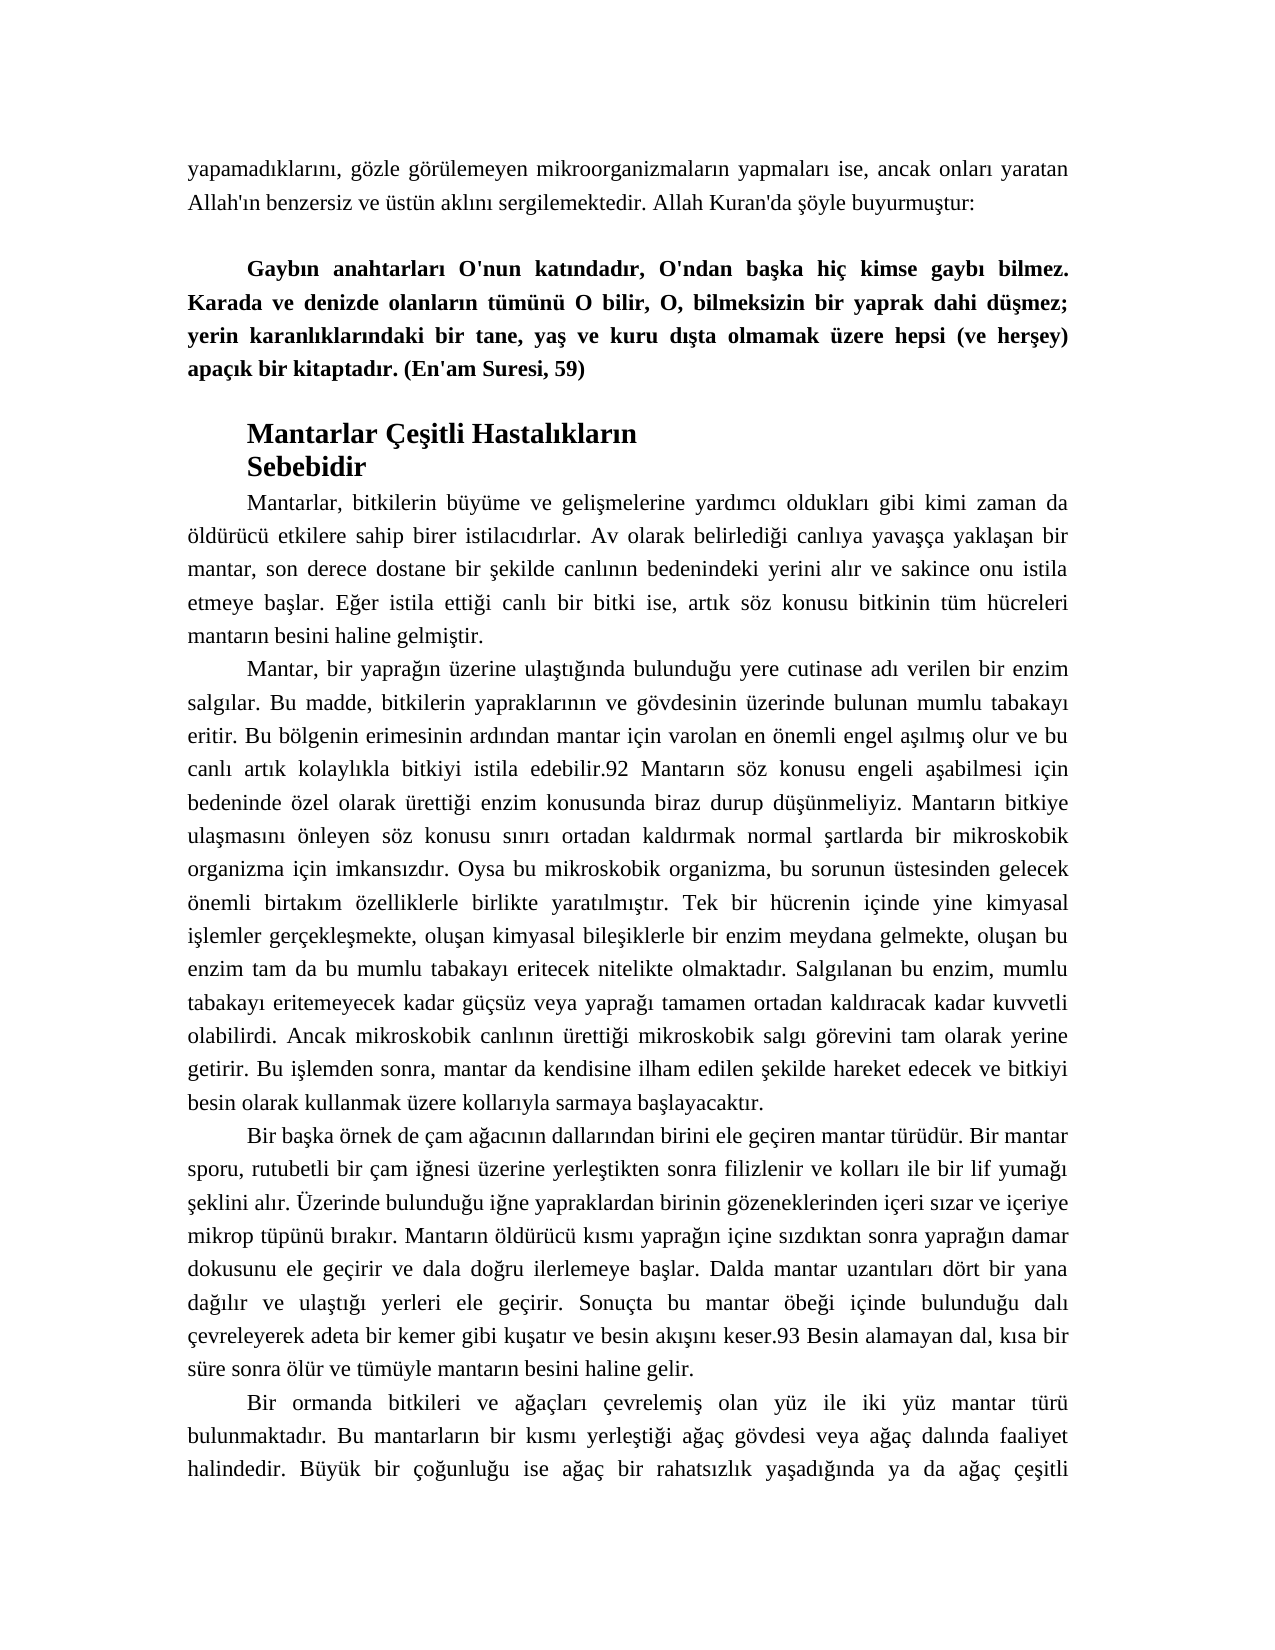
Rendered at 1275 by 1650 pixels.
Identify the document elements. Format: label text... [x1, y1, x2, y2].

text Gaybın anahtarları O'nun katındadır, O'ndan başka hiç kimse gaybı bilmez. Karada ve denizde olanların tümünü O bilir, O, bilmeksizin bir yaprak dahi düşmez; yerin karanlıklarındaki bir tane, yaş ve kuru dışta olmamak üzere hepsi (ve herşey) apaçık bir kitaptadır. (En'am Suresi, 59) [187, 250, 1070, 383]
text Bir başka örnek de çam ağacının dallarından birini ele geçiren mantar türüdür. Bir mantar sporu, rutubetli bir çam iğnesi üzerine yerleştikten sonra filizlenir ve kolları ile bir lif yumağı şeklini alır. Üzerinde bulunduğu iğne yapraklardan birinin gözeneklerinden içeri sızar ve içeriye mikrop tüpünü bırakır. Mantarın öldürücü kısmı yaprağın içine sızdıktan sonra yaprağın damar dokusunu ele geçirir ve dala doğru ilerlemeye başlar. Dalda mantar uzantıları dört bir yana dağılır ve ulaştığı yerleri ele geçirir. Sonuçta bu mantar öbeği içinde bulunduğu dalı çevreleyerek adeta bir kemer gibi kuşatır ve besin akışını keser.93 Besin alamayan dal, kısa bir süre sonra ölür ve tümüyle mantarın besini haline gelir. [187, 1117, 1070, 1383]
text Bir ormanda bitkileri ve ağaçları çevrelemiş olan yüz ile iki yüz mantar türü bulunmaktadır. Bu mantarların bir kısmı yerleştiği ağaç gövdesi veya ağaç dalında faaliyet halindedir. Büyük bir çoğunluğu ise ağaç bir rahatsızlık yaşadığında ya da ağaç çeşitli [187, 1383, 1070, 1483]
text yapamadıklarını, gözle görülemeyen mikroorganizmaların yapmaları ise, ancak onları yaratan Allah'ın benzersiz ve üstün aklını sergilemektedir. Allah Kuran'da şöyle buyurmuştur: [187, 150, 1070, 217]
text Mantar, bir yaprağın üzerine ulaştığında bulunduğu yere cutinase adı verilen bir enzim salgılar. Bu madde, bitkilerin yapraklarının ve gövdesinin üzerinde bulunan mumlu tabakayı eritir. Bu bölgenin erimesinin ardından mantar için varolan en önemli engel aşılmış olur ve bu canlı artık kolaylıkla bitkiyi istila edebilir.92 Mantarın söz konusu engeli aşabilmesi için bedeninde özel olarak ürettiği enzim konusunda biraz durup düşünmeliyiz. Mantarın bitkiye ulaşmasını önleyen söz konusu sınırı ortadan kaldırmak normal şartlarda bir mikroskobik organizma için imkansızdır. Oysa bu mikroskobik organizma, bu sorunun üstesinden gelecek önemli birtakım özelliklerle birlikte yaratılmıştır. Tek bir hücrenin içinde yine kimyasal işlemler gerçekleşmekte, oluşan kimyasal bileşiklerle bir enzim meydana gelmekte, oluşan bu enzim tam da bu mumlu tabakayı eritecek nitelikte olmaktadır. Salgılanan bu enzim, mumlu tabakayı eritemeyecek kadar güçsüz veya yaprağı tamamen ortadan kaldıracak kadar kuvvetli olabilirdi. Ancak mikroskobik canlının ürettiği mikroskobik salgı görevini tam olarak yerine getirir. Bu işlemden sonra, mantar da kendisine ilham edilen şekilde hareket edecek ve bitkiyi besin olarak kullanmak üzere kollarıyla sarmaya başlayacaktır. [187, 650, 1070, 1117]
text Sebebidir [187, 450, 1070, 483]
text Mantarlar Çeşitli Hastalıkların [187, 417, 1070, 450]
text Mantarlar, bitkilerin büyüme ve gelişmelerine yardımcı oldukları gibi kimi zaman da öldürücü etkilere sahip birer istilacıdırlar. Av olarak belirlediği canlıya yavaşça yaklaşan bir mantar, son derece dostane bir şekilde canlının bedenindeki yerini alır ve sakince onu istila etmeye başlar. Eğer istila ettiği canlı bir bitki ise, artık söz konusu bitkinin tüm hücreleri mantarın besini haline gelmiştir. [187, 483, 1070, 650]
